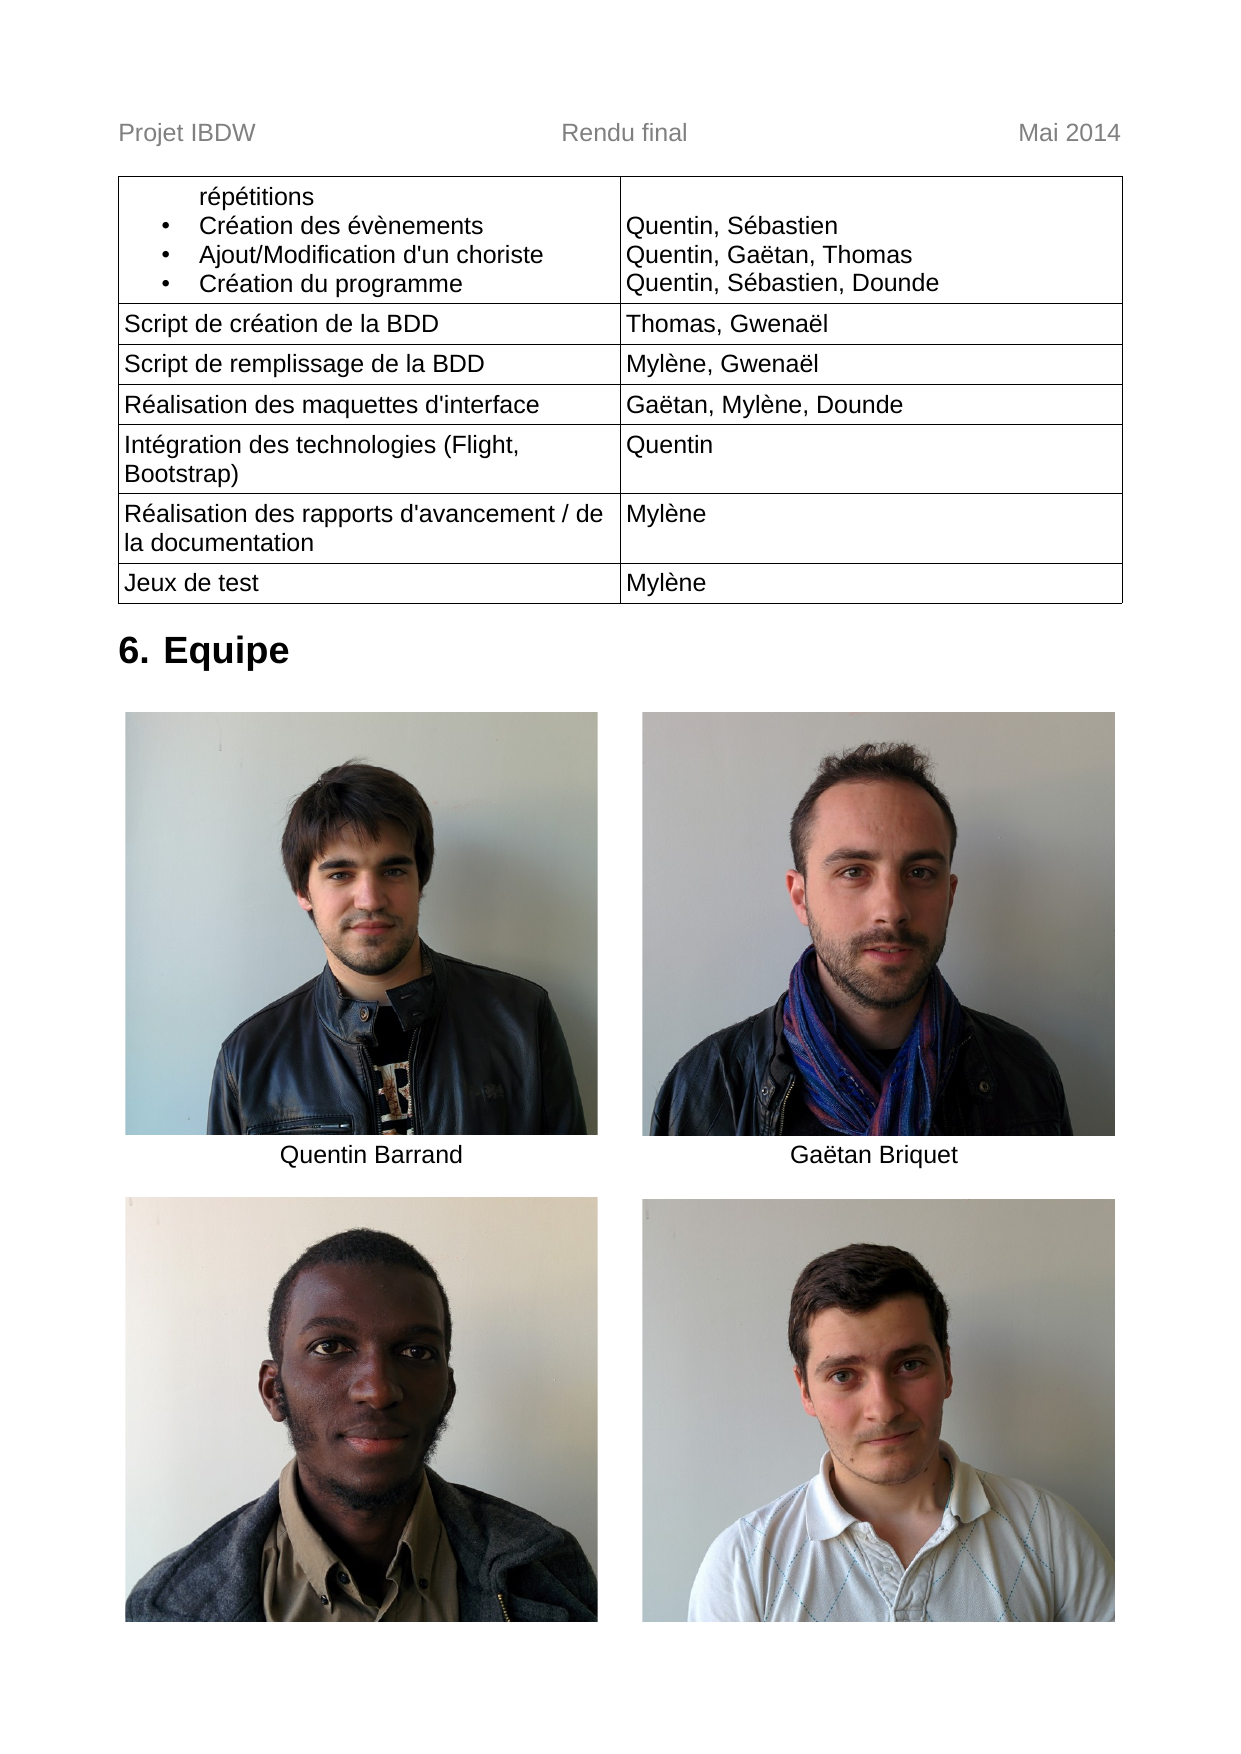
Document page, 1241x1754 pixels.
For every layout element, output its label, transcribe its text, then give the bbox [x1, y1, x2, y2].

table_cell Quentin [621, 425, 1122, 493]
subtitle Equipe [118, 628, 1122, 671]
picture [125, 712, 598, 1135]
picture [125, 1197, 598, 1622]
table_cell Script de création de la BDD [119, 304, 620, 343]
table_cell Mylène [621, 564, 1122, 603]
picture [642, 712, 1115, 1136]
table_cell Quentin, Sébastien Quentin, Gaëtan, Thomas Quentin, Sébastien, Dounde [621, 177, 1122, 303]
picture [642, 1199, 1115, 1622]
table_cell Réalisation des rapports d'avancement / de la documentation [119, 494, 620, 562]
table_cell Intégration des technologies (Flight, Bootstrap) [119, 425, 620, 493]
table_cell Gaëtan, Mylène, Dounde [621, 385, 1122, 424]
table_cell Procédures interactive Enregistrement des présences aux répétitions Création des évènements Ajout/Modification d'un choriste Création du programme [119, 177, 620, 303]
table_cell Thomas, Gwenaël [621, 304, 1122, 343]
table_header Mylène, Gwenaël [621, 345, 1122, 384]
table_cell Mylène [621, 494, 1122, 562]
table_cell Réalisation des maquettes d'interface [119, 385, 620, 424]
table_cell Jeux de test [119, 564, 620, 603]
text Quentin Barrand Gaëtan Briquet [118, 1140, 1122, 1169]
table_header Script de remplissage de la BDD [119, 345, 620, 384]
